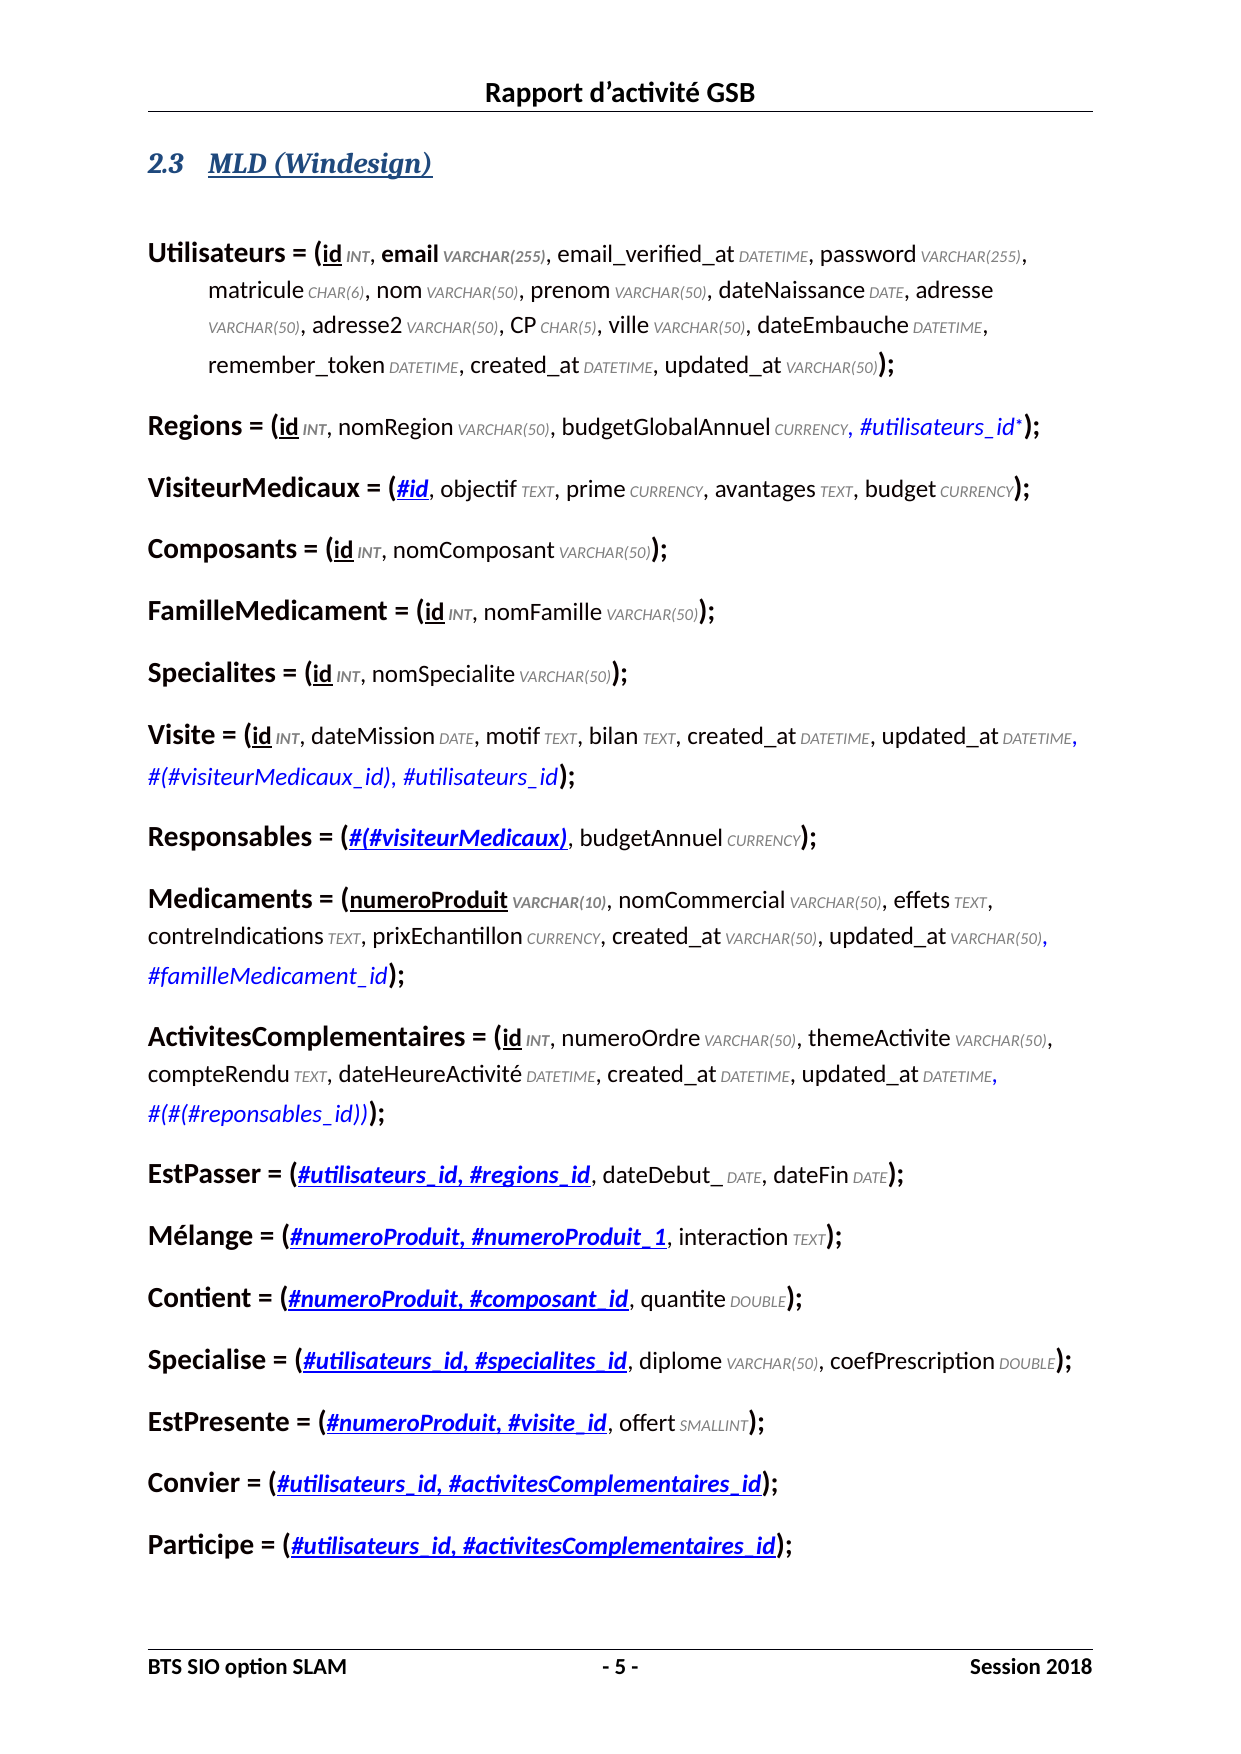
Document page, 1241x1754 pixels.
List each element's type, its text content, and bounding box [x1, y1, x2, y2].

text Specialise = (#utilisateurs_id, #specialites_id, diplome VARCHAR(50), coefPrescription DOUBLE); [148, 1341, 1093, 1377]
text VisiteurMedicaux = (#id, objectif TEXT, prime CURRENCY, avantages TEXT, budget CURRENCY); [148, 469, 1093, 504]
text EstPresente = (#numeroProduit, #visite_id, offert SMALLINT); [148, 1403, 1093, 1438]
text EstPasser = (#utilisateurs_id, #regions_id, dateDebut_ DATE, dateFin DATE); [148, 1156, 1093, 1191]
text Specialites = (id INT, nomSpecialite VARCHAR(50)); [148, 654, 1093, 689]
subtitle MLD (Windesign) [148, 148, 1093, 181]
text Regions = (id INT, nomRegion VARCHAR(50), budgetGlobalAnnuel CURRENCY, #utilisateurs_id*); [148, 407, 1093, 442]
text Convier = (#utilisateurs_id, #activitesComplementaires_id); [148, 1464, 1093, 1500]
text Responsables = (#(#visiteurMedicaux), budgetAnnuel CURRENCY); [148, 818, 1093, 854]
text Visite = (id INT, dateMission DATE, motif TEXT, bilan TEXT, created_at DATETIME, updated_at DATETIME, #(#visiteurMedicaux_id), #utilisateurs_id); [148, 716, 1093, 792]
text ActivitesComplementaires = (id INT, numeroOrdre VARCHAR(50), themeActivite VARCHAR(50), compteRendu TEXT, dateHeureActivité DATETIME, created_at DATETIME, updated_at DATETIME, #(#(#reponsables_id))); [148, 1018, 1093, 1129]
text Mélange = (#numeroProduit, #numeroProduit_1, interaction TEXT); [148, 1217, 1093, 1253]
text Participe = (#utilisateurs_id, #activitesComplementaires_id); [148, 1526, 1093, 1562]
text Composants = (id INT, nomComposant VARCHAR(50)); [148, 530, 1093, 566]
text Contient = (#numeroProduit, #composant_id, quantite DOUBLE); [148, 1279, 1093, 1315]
text Medicaments = (numeroProduit VARCHAR(10), nomCommercial VARCHAR(50), effets TEXT, contreIndications TEXT, prixEchantillon CURRENCY, created_at VARCHAR(50), updated_at VARCHAR(50), #familleMedicament_id); [148, 880, 1093, 992]
text Utilisateurs = (id INT, email VARCHAR(255), email_verified_at DATETIME, password VARCHAR(255), matricule CHAR(6), nom VARCHAR(50), prenom VARCHAR(50), dateNaissance DATE, adresse VARCHAR(50), adresse2 VARCHAR(50), CP CHAR(5), ville VARCHAR(50), dateEmbauche DATETIME, remember_token DATETIME, created_at DATETIME, updated_at VARCHAR(50)); [148, 234, 1093, 381]
text FamilleMedicament = (id INT, nomFamille VARCHAR(50)); [148, 592, 1093, 628]
